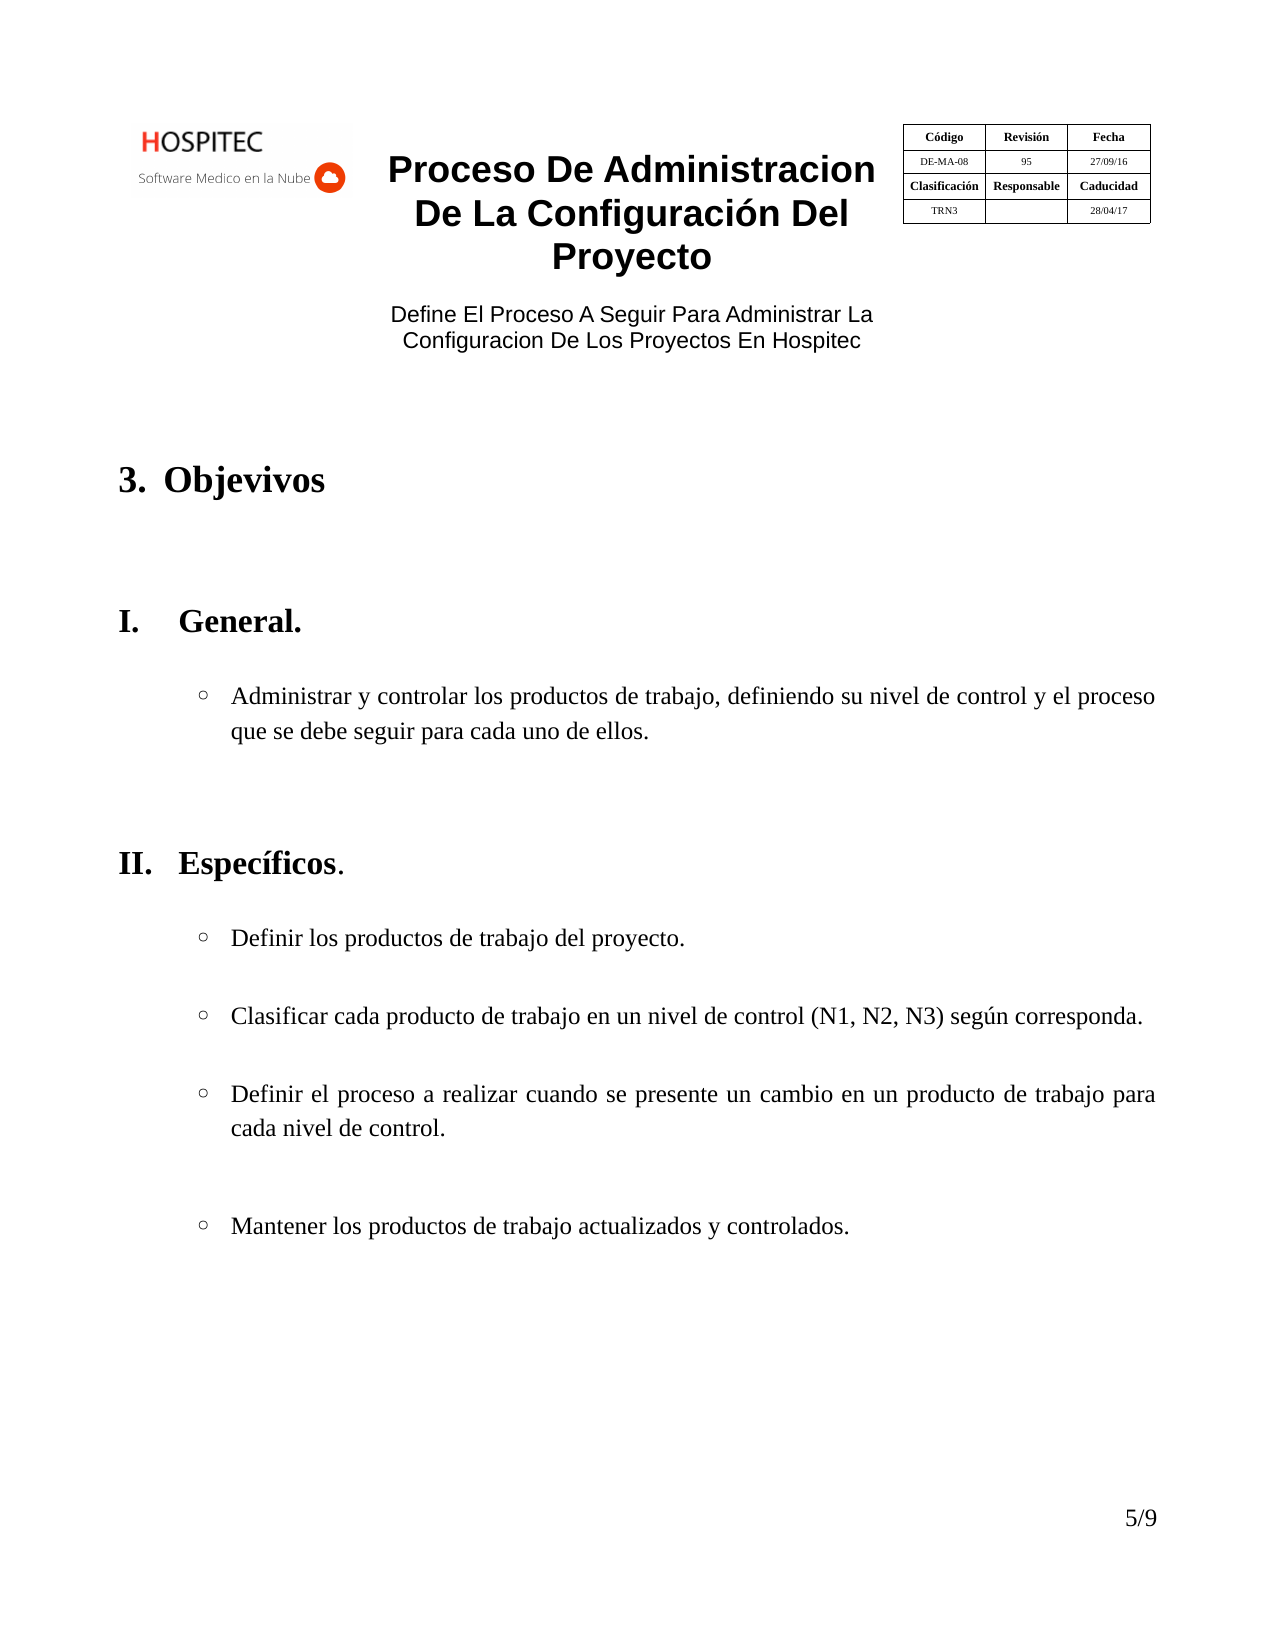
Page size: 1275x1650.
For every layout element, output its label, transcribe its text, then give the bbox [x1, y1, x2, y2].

list Definir el proceso a realizar cuando se presente un cambio en un producto de trabajo para cada nivel de control. [193, 1079, 1157, 1142]
list Administrar y controlar los productos de trabajo, definiendo su nivel de control y el proceso que se debe seguir para cada uno de ellos. [193, 681, 1157, 744]
subtitle General. [118, 601, 1157, 640]
subtitle Objevivos [118, 457, 1157, 501]
list Clasificar cada producto de trabajo en un nivel de control (N1, N2, N3) según corresponda. [193, 1001, 1157, 1029]
subtitle Específicos. [118, 843, 1157, 882]
list Definir los productos de trabajo del proyecto. [193, 923, 1157, 952]
picture [131, 123, 353, 198]
list Mantener los productos de trabajo actualizados y controlados. [193, 1211, 1157, 1240]
